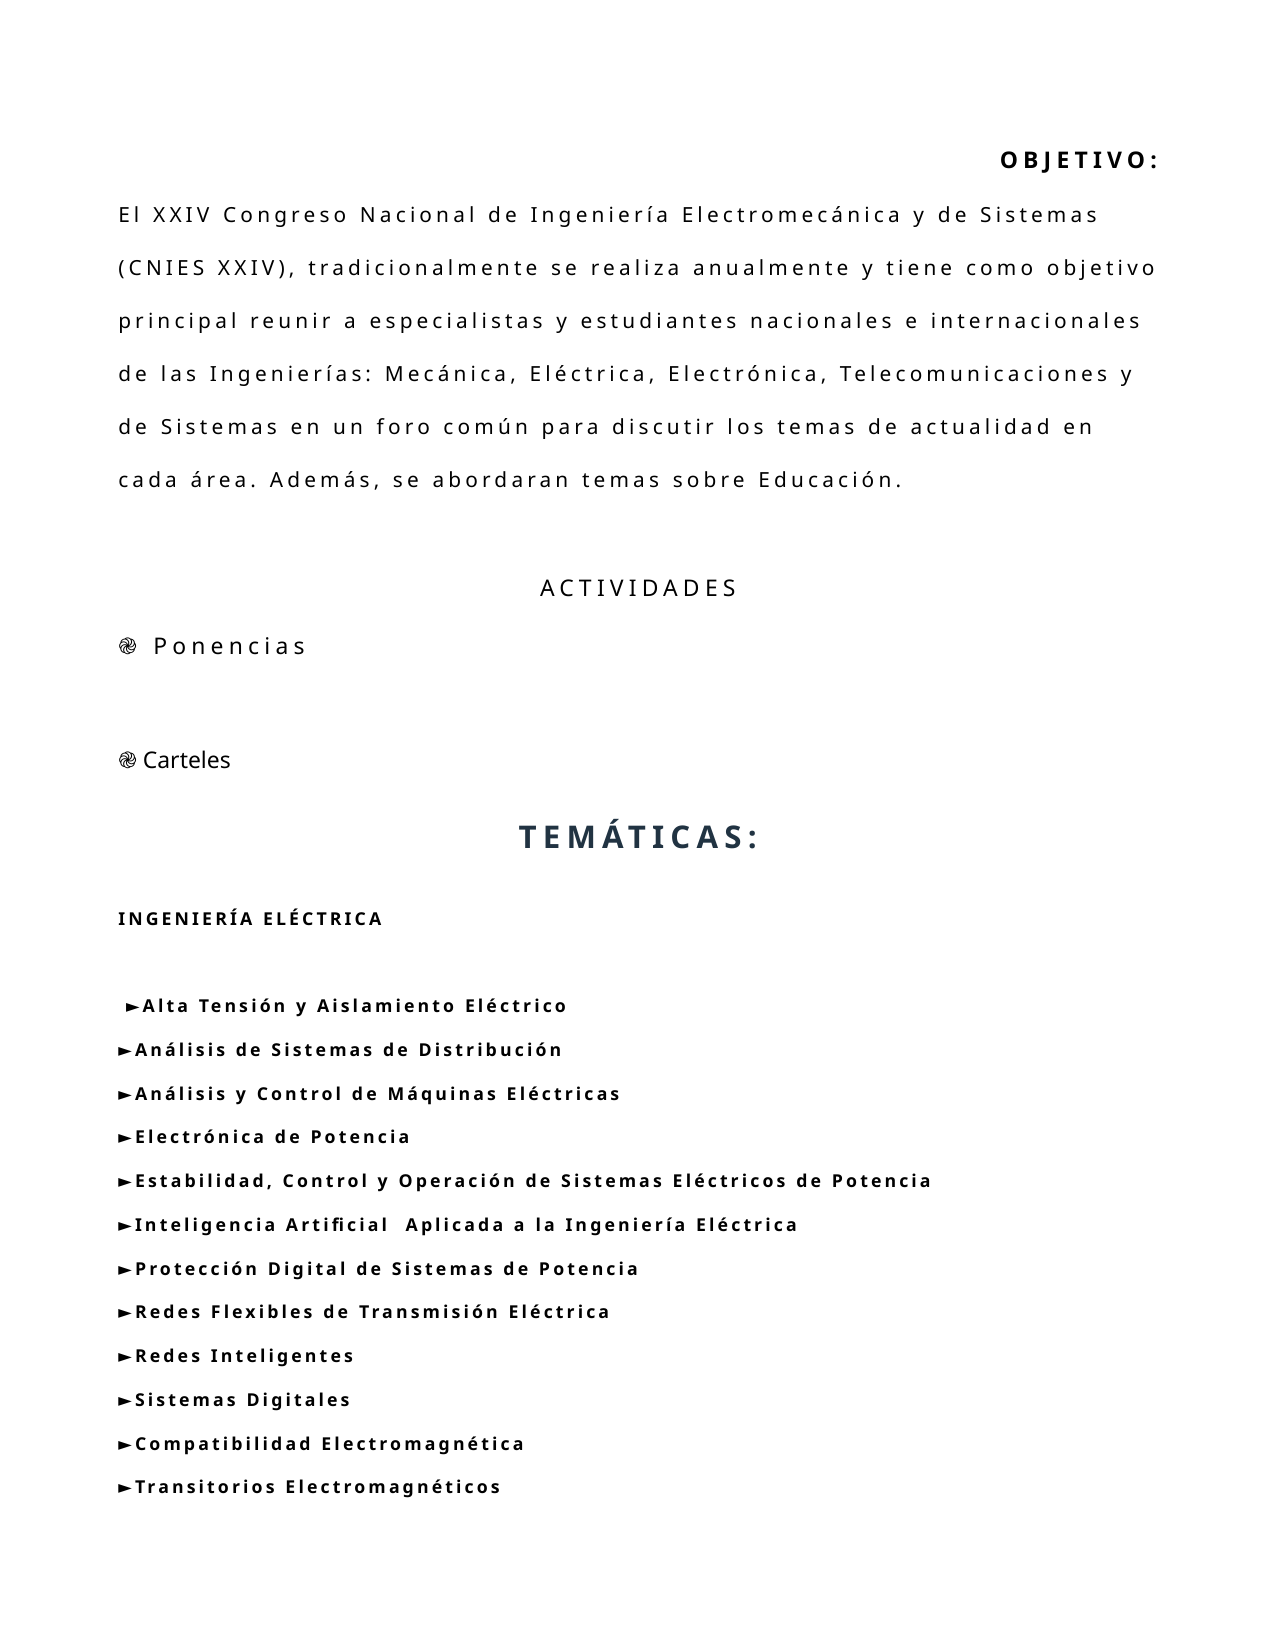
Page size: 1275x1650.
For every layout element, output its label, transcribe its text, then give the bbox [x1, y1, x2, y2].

text ►Electrónica de Potencia [118, 1105, 1157, 1149]
text ►Transitorios Electromagnéticos [118, 1455, 1157, 1499]
text ►Redes Flexibles de Transmisión Eléctrica [118, 1280, 1157, 1324]
text ►Inteligencia Artificial Aplicada a la Ingeniería Eléctrica [118, 1193, 1157, 1237]
text ►Estabilidad, Control y Operación de Sistemas Eléctricos de Potencia [118, 1149, 1157, 1193]
text ACTIVIDADES [118, 546, 1157, 604]
text ֎ Ponencias [118, 604, 1157, 661]
text TEMÁTICAS: [118, 804, 1157, 858]
text ►Redes Inteligentes [118, 1324, 1157, 1368]
text ►Compatibilidad Electromagnética [118, 1412, 1157, 1455]
text ֎ Carteles [118, 718, 1157, 775]
text ►Protección Digital de Sistemas de Potencia [118, 1237, 1157, 1280]
text ►Análisis y Control de Máquinas Eléctricas [118, 1062, 1157, 1105]
text ►Alta Tensión y Aislamiento Eléctrico [118, 974, 1157, 1018]
text INGENIERÍA ELÉCTRICA [118, 887, 1157, 930]
text OBJETIVO: [118, 118, 1157, 175]
text El XXIV Congreso Nacional de Ingeniería Electromecánica y de Sistemas (CNIES XXIV), tradicionalmente se realiza anualmente y tiene como objetivo principal reunir a especialistas y estudiantes nacionales e internacionales de las Ingenierías: Mecánica, Eléctrica, Electrónica, Telecomunicaciones y de Sistemas en un foro común para discutir los temas de actualidad en cada área. Además, se abordaran temas sobre Educación. [118, 175, 1157, 493]
text ►Sistemas Digitales [118, 1368, 1157, 1412]
text ►Análisis de Sistemas de Distribución [118, 1018, 1157, 1062]
